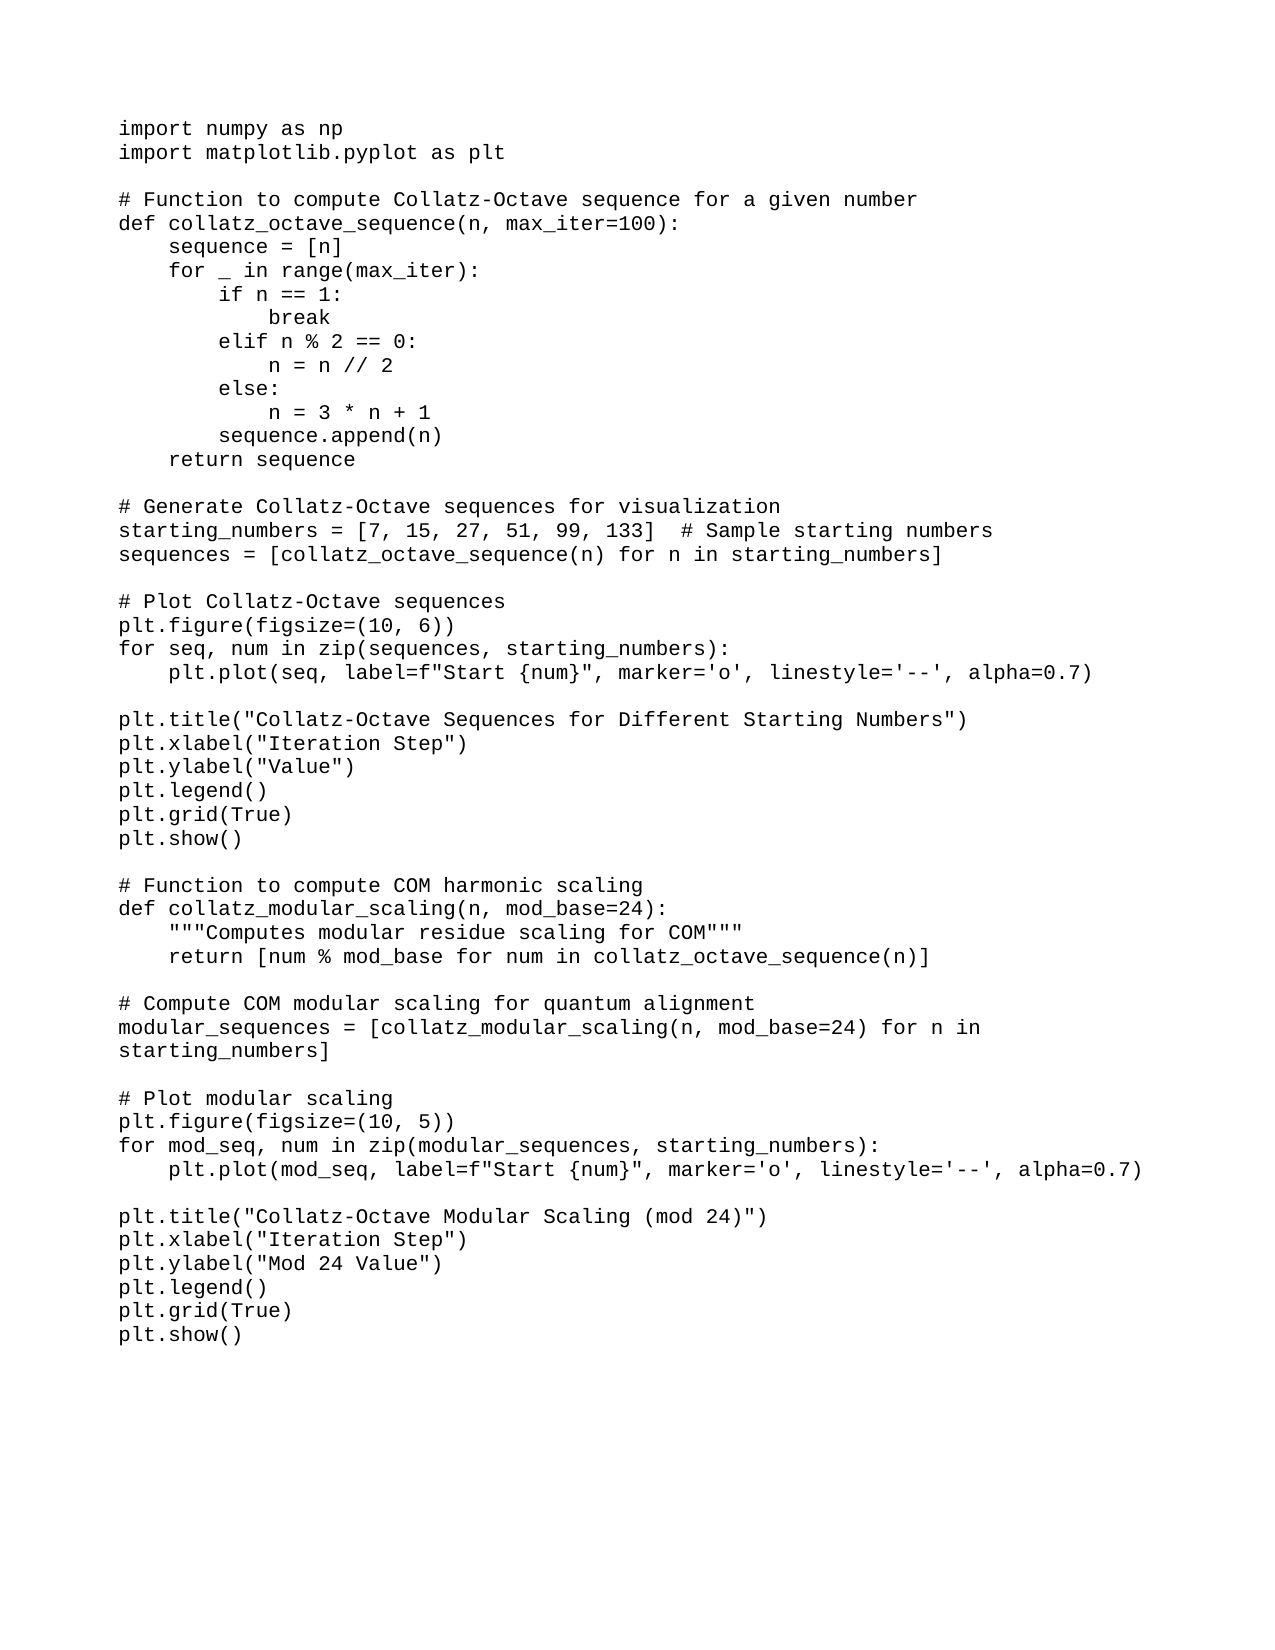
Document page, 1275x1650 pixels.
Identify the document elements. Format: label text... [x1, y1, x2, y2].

text break [118, 307, 1157, 331]
text for mod_seq, num in zip(modular_sequences, starting_numbers): [118, 1135, 1157, 1158]
text def collatz_modular_scaling(n, mod_base=24): [118, 898, 1157, 922]
text return sequence [118, 449, 1157, 473]
text n = 3 * n + 1 [118, 402, 1157, 426]
text plt.legend() [118, 1277, 1157, 1300]
text for _ in range(max_iter): [118, 260, 1157, 284]
text def collatz_octave_sequence(n, max_iter=100): [118, 213, 1157, 236]
text sequence = [n] [118, 236, 1157, 260]
text plt.plot(mod_seq, label=f"Start {num}", marker='o', linestyle='--', alpha=0.7) [118, 1158, 1157, 1182]
text plt.figure(figsize=(10, 5)) [118, 1111, 1157, 1135]
text elif n % 2 == 0: [118, 331, 1157, 354]
text plt.show() [118, 827, 1157, 851]
text plt.ylabel("Value") [118, 757, 1157, 780]
text """Computes modular residue scaling for COM""" [118, 922, 1157, 946]
text # Plot Collatz-Octave sequences [118, 591, 1157, 615]
text n = n // 2 [118, 354, 1157, 378]
text plt.title("Collatz-Octave Modular Scaling (mod 24)") [118, 1206, 1157, 1229]
text plt.xlabel("Iteration Step") [118, 1229, 1157, 1253]
text plt.plot(seq, label=f"Start {num}", marker='o', linestyle='--', alpha=0.7) [118, 662, 1157, 686]
text plt.show() [118, 1324, 1157, 1348]
text import numpy as np [118, 118, 1157, 142]
text plt.figure(figsize=(10, 6)) [118, 615, 1157, 638]
text for seq, num in zip(sequences, starting_numbers): [118, 638, 1157, 662]
text # Function to compute Collatz-Octave sequence for a given number [118, 189, 1157, 213]
text if n == 1: [118, 284, 1157, 307]
text plt.grid(True) [118, 1300, 1157, 1324]
text modular_sequences = [collatz_modular_scaling(n, mod_base=24) for n in starting_numbers] [118, 1017, 1157, 1064]
text starting_numbers = [7, 15, 27, 51, 99, 133] # Sample starting numbers [118, 520, 1157, 544]
text # Compute COM modular scaling for quantum alignment [118, 993, 1157, 1017]
text sequence.append(n) [118, 426, 1157, 449]
text else: [118, 378, 1157, 402]
text # Plot modular scaling [118, 1088, 1157, 1111]
text plt.xlabel("Iteration Step") [118, 733, 1157, 757]
text plt.legend() [118, 780, 1157, 804]
text plt.title("Collatz-Octave Sequences for Different Starting Numbers") [118, 709, 1157, 733]
text plt.grid(True) [118, 804, 1157, 827]
text # Function to compute COM harmonic scaling [118, 875, 1157, 898]
text return [num % mod_base for num in collatz_octave_sequence(n)] [118, 946, 1157, 969]
text sequences = [collatz_octave_sequence(n) for n in starting_numbers] [118, 544, 1157, 567]
text # Generate Collatz-Octave sequences for visualization [118, 496, 1157, 520]
text import matplotlib.pyplot as plt [118, 142, 1157, 165]
text plt.ylabel("Mod 24 Value") [118, 1253, 1157, 1277]
